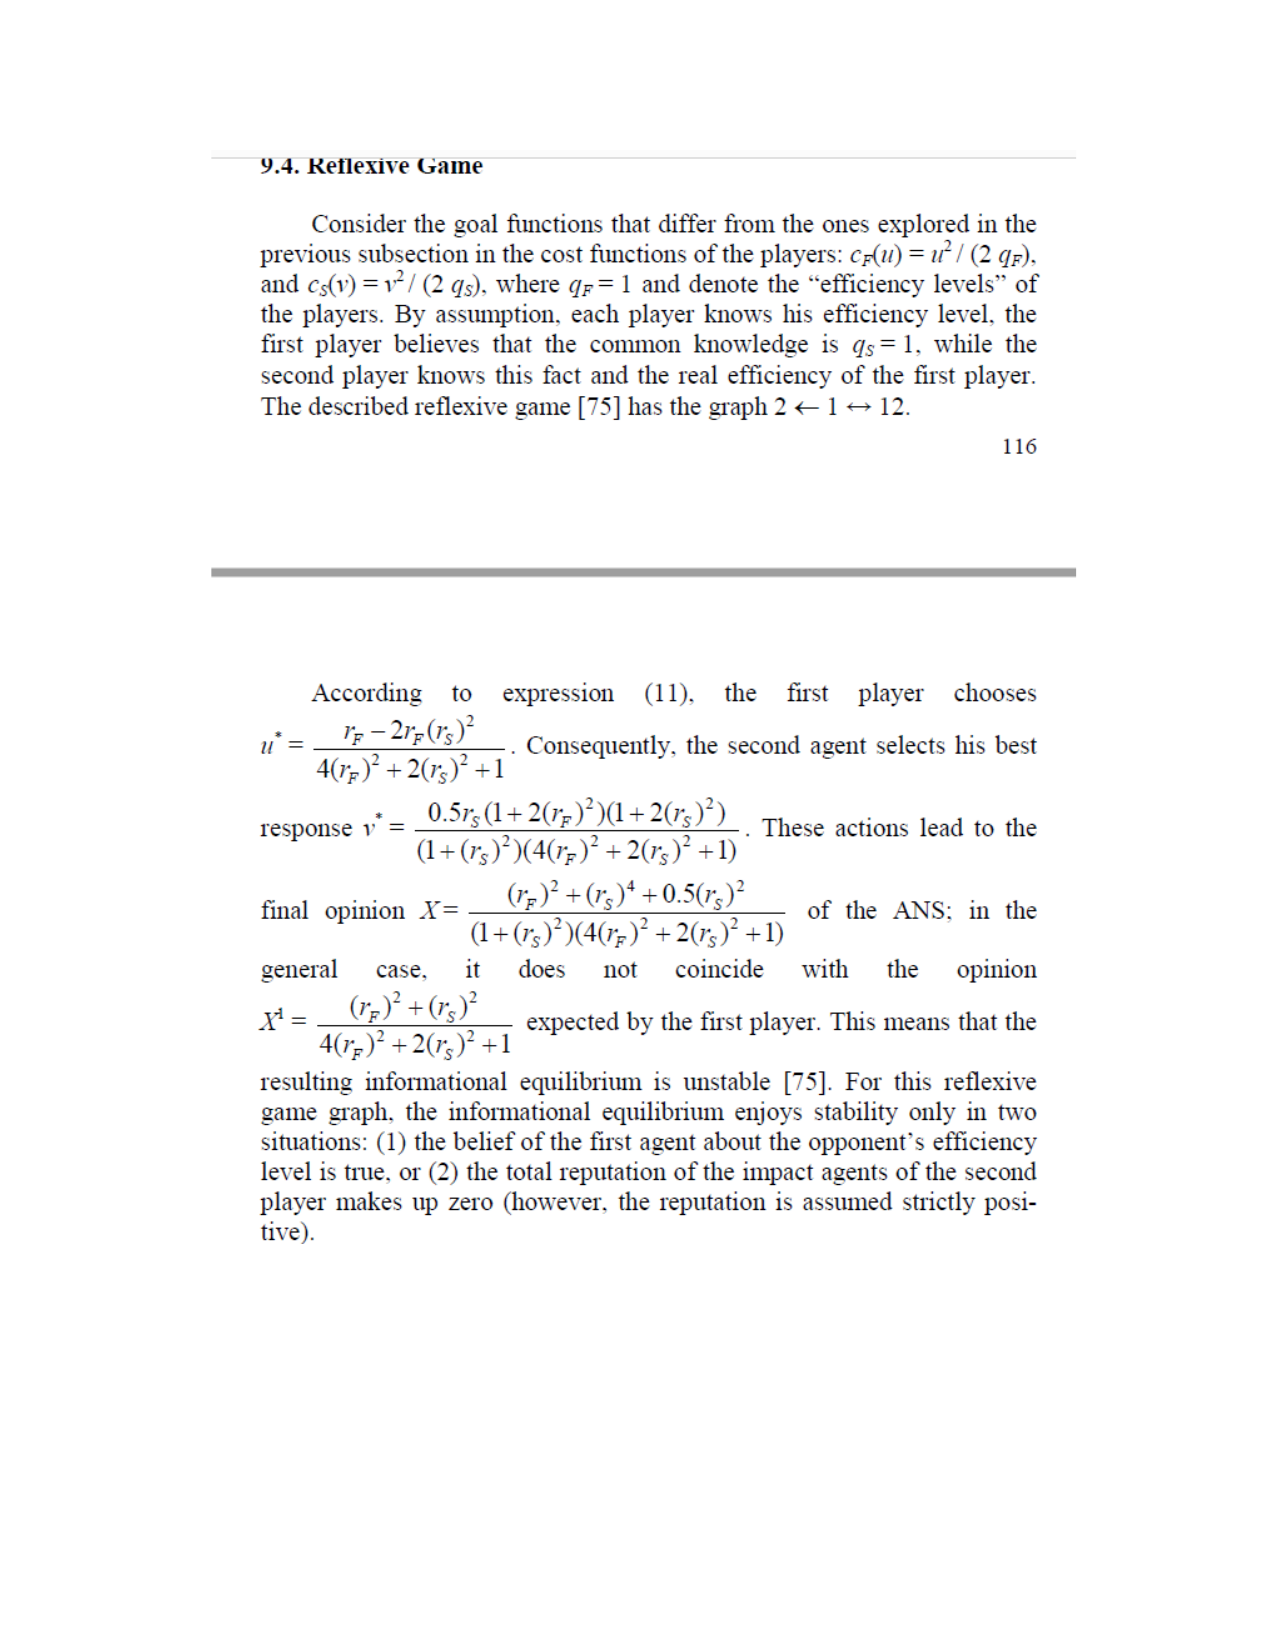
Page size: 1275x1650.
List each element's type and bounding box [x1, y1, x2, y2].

picture [211, 150, 1077, 1244]
